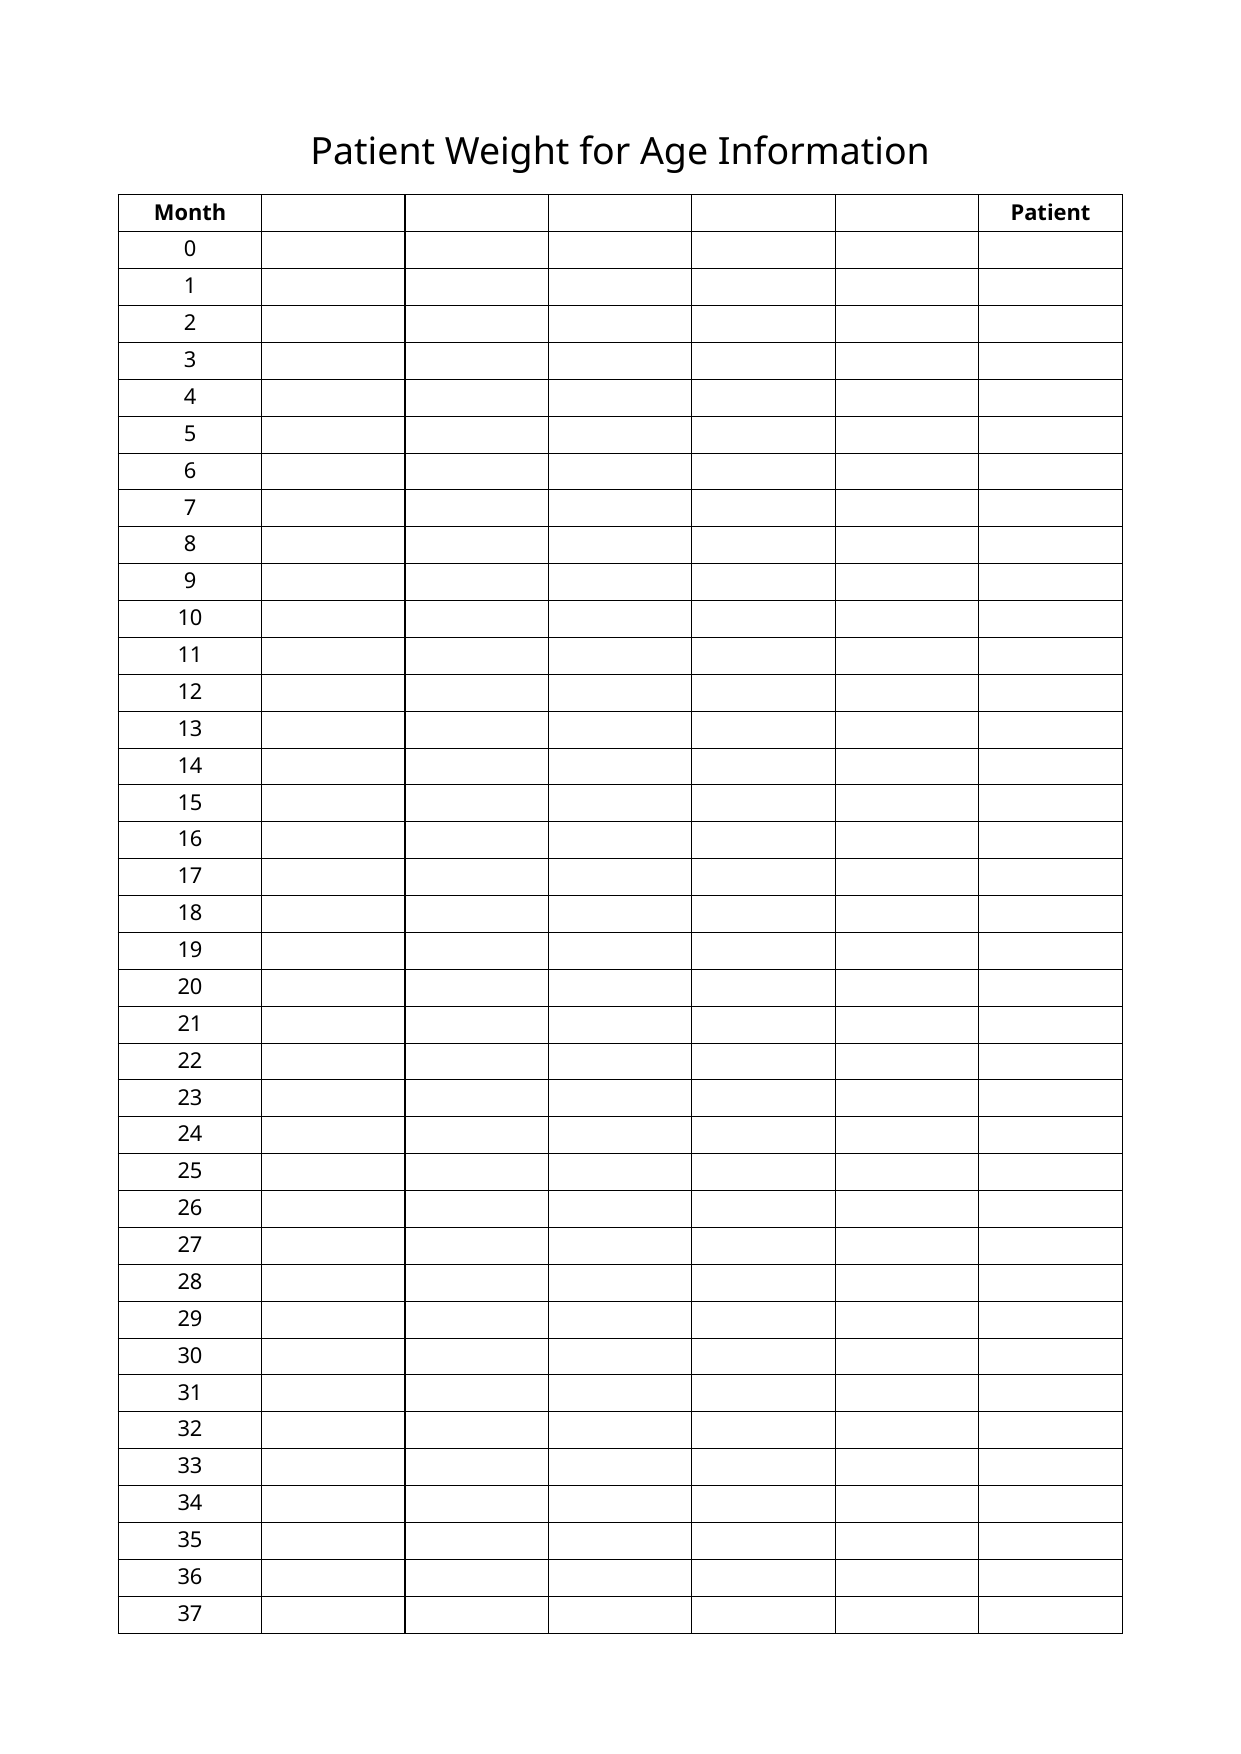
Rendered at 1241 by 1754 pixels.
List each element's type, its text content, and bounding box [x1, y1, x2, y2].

table_cell <p50_18> [549, 896, 691, 932]
table_cell <p3_33> [262, 1449, 404, 1485]
table_cell <p50_35> [549, 1523, 691, 1559]
table_cell 29 [119, 1302, 261, 1337]
table_cell <p97_8> [836, 527, 978, 563]
table_cell <p3_25> [262, 1154, 404, 1190]
table_cell <p97_4> [836, 380, 978, 416]
table_cell <p97_11> [836, 638, 978, 674]
table_cell <p50_11> [549, 638, 691, 674]
table_cell <p15_1> [406, 269, 548, 305]
table_cell <p97_32> [836, 1412, 978, 1448]
table_cell <p3_29> [262, 1302, 404, 1337]
table_cell <p50_3> [549, 343, 691, 379]
table_cell <p50_0> [549, 232, 691, 268]
table_cell <p15_3> [406, 343, 548, 379]
table_cell <p85_8> [692, 527, 835, 563]
table_cell <v0> [979, 232, 1122, 268]
table_cell <p15_29> [406, 1302, 548, 1337]
table_cell <p3_21> [262, 1007, 404, 1042]
table_cell <p97_1> [836, 269, 978, 305]
table_cell <p3_37> [262, 1597, 404, 1632]
table_cell <p15_26> [406, 1191, 548, 1227]
table_cell <p3_8> [262, 527, 404, 563]
table_cell <p50_5> [549, 417, 691, 452]
table_cell <p3_2> [262, 306, 404, 342]
table_cell <v5> [979, 417, 1122, 452]
table_cell <p97_14> [836, 749, 978, 784]
table_cell <p3_36> [262, 1560, 404, 1596]
table_cell <v34> [979, 1486, 1122, 1522]
table_cell <p97_20> [836, 970, 978, 1006]
table_cell <p3_10> [262, 601, 404, 637]
table_cell <p85_16> [692, 822, 835, 858]
table_cell <p15_35> [406, 1523, 548, 1559]
table_cell <p97_33> [836, 1449, 978, 1485]
table_cell <p50_31> [549, 1375, 691, 1411]
table_cell 31 [119, 1375, 261, 1411]
table_cell 14 [119, 749, 261, 784]
table_cell <v25> [979, 1154, 1122, 1190]
table_cell 28 [119, 1265, 261, 1301]
table_cell <p97_15> [836, 785, 978, 821]
table_cell <p85_35> [692, 1523, 835, 1559]
table_cell <p97_7> [836, 490, 978, 526]
table_cell <p15_9> [406, 564, 548, 600]
table_cell <p15_28> [406, 1265, 548, 1301]
table_cell <p50_7> [549, 490, 691, 526]
table_cell <v2> [979, 306, 1122, 342]
table_cell <p3_22> [262, 1044, 404, 1079]
table_cell <p97_34> [836, 1486, 978, 1522]
table_cell 27 [119, 1228, 261, 1264]
table_cell <v29> [979, 1302, 1122, 1337]
table_cell <p97_13> [836, 712, 978, 747]
table_header Patient Weight for Age Information [118, 118, 1122, 194]
table_cell <p15_23> [406, 1080, 548, 1116]
table_cell 22 [119, 1044, 261, 1079]
table_cell <p85_11> [692, 638, 835, 674]
table_cell <v7> [979, 490, 1122, 526]
table_cell <v28> [979, 1265, 1122, 1301]
table_cell <p50_8> [549, 527, 691, 563]
table_cell Month [119, 195, 261, 231]
table_cell <v15> [979, 785, 1122, 821]
table_cell <p3_23> [262, 1080, 404, 1116]
table_cell <p50_21> [549, 1007, 691, 1042]
table_cell 13 [119, 712, 261, 747]
table_cell 33 [119, 1449, 261, 1485]
table_cell 9 [119, 564, 261, 600]
table_cell 4 [119, 380, 261, 416]
table_cell 8 [119, 527, 261, 563]
table_cell <p85_4> [692, 380, 835, 416]
table_cell <p85> [692, 195, 835, 231]
table_cell <p15_12> [406, 675, 548, 711]
table_cell <p15_25> [406, 1154, 548, 1190]
table_cell <p85_0> [692, 232, 835, 268]
table_cell <p50_26> [549, 1191, 691, 1227]
table_cell <p50_9> [549, 564, 691, 600]
table_cell <p3_15> [262, 785, 404, 821]
table_cell 23 [119, 1080, 261, 1116]
table_cell 36 [119, 1560, 261, 1596]
table_cell <v22> [979, 1044, 1122, 1079]
table_cell <p3> [262, 195, 404, 231]
table_cell <p3_0> [262, 232, 404, 268]
table_cell <p85_27> [692, 1228, 835, 1264]
table_cell <p3_32> [262, 1412, 404, 1448]
table_cell <p85_13> [692, 712, 835, 747]
table_cell <p85_17> [692, 859, 835, 895]
table_cell <p85_2> [692, 306, 835, 342]
table_cell <p3_18> [262, 896, 404, 932]
table_cell <p15_21> [406, 1007, 548, 1042]
table_cell <p85_23> [692, 1080, 835, 1116]
table_cell Patient [979, 195, 1122, 231]
table_cell 34 [119, 1486, 261, 1522]
table_cell <v13> [979, 712, 1122, 747]
table_cell <p85_14> [692, 749, 835, 784]
table_cell <p85_22> [692, 1044, 835, 1079]
table_cell <p85_34> [692, 1486, 835, 1522]
table_cell <p97_2> [836, 306, 978, 342]
table_cell <p97_29> [836, 1302, 978, 1337]
table_cell 24 [119, 1117, 261, 1153]
table_cell <v17> [979, 859, 1122, 895]
table_cell <v1> [979, 269, 1122, 305]
table_cell <p50_4> [549, 380, 691, 416]
table_cell 32 [119, 1412, 261, 1448]
table_cell <p50_37> [549, 1597, 691, 1632]
table_cell <p97_28> [836, 1265, 978, 1301]
table_cell <p50_33> [549, 1449, 691, 1485]
table_cell <p15_7> [406, 490, 548, 526]
table_cell 0 [119, 232, 261, 268]
table_cell <p50_34> [549, 1486, 691, 1522]
table_cell <p50_20> [549, 970, 691, 1006]
table_cell <p3_5> [262, 417, 404, 452]
table_cell <p3_19> [262, 933, 404, 969]
table_cell <p85_28> [692, 1265, 835, 1301]
table_cell 16 [119, 822, 261, 858]
table_cell 2 [119, 306, 261, 342]
table_cell <p97_30> [836, 1339, 978, 1374]
table_cell 15 [119, 785, 261, 821]
table_cell <p3_35> [262, 1523, 404, 1559]
table_cell <p3_14> [262, 749, 404, 784]
table_cell 5 [119, 417, 261, 452]
table_cell 11 [119, 638, 261, 674]
table_cell <p3_20> [262, 970, 404, 1006]
table_cell <p15_4> [406, 380, 548, 416]
table_cell <p15_0> [406, 232, 548, 268]
table_cell 1 [119, 269, 261, 305]
table_cell <p97_17> [836, 859, 978, 895]
table_cell <p97_21> [836, 1007, 978, 1042]
table_cell <p85_30> [692, 1339, 835, 1374]
table_cell <p3_24> [262, 1117, 404, 1153]
table_cell <p50_14> [549, 749, 691, 784]
table_cell <p85_7> [692, 490, 835, 526]
table_cell <p15_6> [406, 454, 548, 489]
table_cell <p50_28> [549, 1265, 691, 1301]
table_cell <v20> [979, 970, 1122, 1006]
table_cell <v10> [979, 601, 1122, 637]
table_cell <p97_26> [836, 1191, 978, 1227]
table_cell <p85_5> [692, 417, 835, 452]
table_cell <p50_30> [549, 1339, 691, 1374]
table_cell <p3_3> [262, 343, 404, 379]
table_cell <p15_11> [406, 638, 548, 674]
table_cell <p15_27> [406, 1228, 548, 1264]
table_cell <p97_25> [836, 1154, 978, 1190]
table_cell <p3_4> [262, 380, 404, 416]
table_cell <p3_30> [262, 1339, 404, 1374]
table_cell <p50_13> [549, 712, 691, 747]
table_cell <p85_29> [692, 1302, 835, 1337]
table_cell <p85_18> [692, 896, 835, 932]
table_cell <v36> [979, 1560, 1122, 1596]
table_cell <v11> [979, 638, 1122, 674]
table_cell <p97_35> [836, 1523, 978, 1559]
table_cell <p97_16> [836, 822, 978, 858]
table_cell <v30> [979, 1339, 1122, 1374]
table_cell <v37> [979, 1597, 1122, 1632]
table_cell <p85_33> [692, 1449, 835, 1485]
table_cell <p15_8> [406, 527, 548, 563]
table_cell <p15_15> [406, 785, 548, 821]
table_cell 20 [119, 970, 261, 1006]
table_cell <p3_13> [262, 712, 404, 747]
table_cell <p85_9> [692, 564, 835, 600]
table_cell <p85_36> [692, 1560, 835, 1596]
table_cell <p50_32> [549, 1412, 691, 1448]
table_cell 19 [119, 933, 261, 969]
table_cell <p50_2> [549, 306, 691, 342]
table_cell <p15_34> [406, 1486, 548, 1522]
table_cell <v21> [979, 1007, 1122, 1042]
table_cell <p97> [836, 195, 978, 231]
table_cell <p97_36> [836, 1560, 978, 1596]
table_cell 10 [119, 601, 261, 637]
table_cell <p85_19> [692, 933, 835, 969]
table_cell <p3_16> [262, 822, 404, 858]
table_cell <p85_10> [692, 601, 835, 637]
table_cell <v8> [979, 527, 1122, 563]
table_cell <p50_36> [549, 1560, 691, 1596]
table_cell <p97_19> [836, 933, 978, 969]
table_cell <v31> [979, 1375, 1122, 1411]
table_cell <p85_6> [692, 454, 835, 489]
table_cell <p50_16> [549, 822, 691, 858]
table_cell <p15_18> [406, 896, 548, 932]
table_cell <p85_37> [692, 1597, 835, 1632]
table_cell <p97_12> [836, 675, 978, 711]
table_cell <p97_37> [836, 1597, 978, 1632]
table_cell 17 [119, 859, 261, 895]
table_cell 6 [119, 454, 261, 489]
table_cell <v19> [979, 933, 1122, 969]
table_cell <p3_7> [262, 490, 404, 526]
table_cell <p85_24> [692, 1117, 835, 1153]
table_cell <p85_25> [692, 1154, 835, 1190]
table_cell <p3_6> [262, 454, 404, 489]
table_cell <p85_3> [692, 343, 835, 379]
table_cell <p97_24> [836, 1117, 978, 1153]
table_cell <v33> [979, 1449, 1122, 1485]
table_cell <p15_36> [406, 1560, 548, 1596]
table_cell <p15> [406, 195, 548, 231]
table_cell <p85_12> [692, 675, 835, 711]
table_cell <p50_23> [549, 1080, 691, 1116]
table_cell <v12> [979, 675, 1122, 711]
table_cell <p3_9> [262, 564, 404, 600]
table_cell <p15_5> [406, 417, 548, 452]
table_cell <p85_15> [692, 785, 835, 821]
table_cell <p97_3> [836, 343, 978, 379]
table_cell <p85_32> [692, 1412, 835, 1448]
table_cell <v6> [979, 454, 1122, 489]
table_cell <v27> [979, 1228, 1122, 1264]
table_cell <p15_16> [406, 822, 548, 858]
table_cell <p50_19> [549, 933, 691, 969]
table_cell <p85_20> [692, 970, 835, 1006]
table_cell <p15_37> [406, 1597, 548, 1632]
table_cell <p15_33> [406, 1449, 548, 1485]
table_cell <p97_18> [836, 896, 978, 932]
table_cell <p3_27> [262, 1228, 404, 1264]
table_cell <p50_27> [549, 1228, 691, 1264]
table_cell <p85_1> [692, 269, 835, 305]
table_cell <v9> [979, 564, 1122, 600]
table_cell <p50_17> [549, 859, 691, 895]
table_cell <p50_1> [549, 269, 691, 305]
table_cell <p97_6> [836, 454, 978, 489]
table_cell <p97_5> [836, 417, 978, 452]
table_cell <v24> [979, 1117, 1122, 1153]
table_cell <p3_34> [262, 1486, 404, 1522]
table_cell <p50_12> [549, 675, 691, 711]
table_cell <p50_6> [549, 454, 691, 489]
table_cell <v18> [979, 896, 1122, 932]
table_cell <v3> [979, 343, 1122, 379]
table_cell <p97_0> [836, 232, 978, 268]
table_cell <p15_17> [406, 859, 548, 895]
table_cell <p97_23> [836, 1080, 978, 1116]
table_cell <p85_26> [692, 1191, 835, 1227]
table_cell <p15_13> [406, 712, 548, 747]
table_cell <p97_22> [836, 1044, 978, 1079]
table_cell 37 [119, 1597, 261, 1632]
table_cell 7 [119, 490, 261, 526]
table_cell <p15_2> [406, 306, 548, 342]
table_cell <p85_31> [692, 1375, 835, 1411]
table_cell <p50_29> [549, 1302, 691, 1337]
table_cell <p50> [549, 195, 691, 231]
table_cell <v32> [979, 1412, 1122, 1448]
table_cell <p3_1> [262, 269, 404, 305]
table_cell <p3_11> [262, 638, 404, 674]
table_cell 30 [119, 1339, 261, 1374]
table_cell <p15_10> [406, 601, 548, 637]
table_cell 18 [119, 896, 261, 932]
table_cell <v14> [979, 749, 1122, 784]
table_cell <p85_21> [692, 1007, 835, 1042]
table_cell 25 [119, 1154, 261, 1190]
table_cell <p15_24> [406, 1117, 548, 1153]
table_cell <p50_10> [549, 601, 691, 637]
table_cell <v4> [979, 380, 1122, 416]
table_cell <p97_10> [836, 601, 978, 637]
table_cell <p15_22> [406, 1044, 548, 1079]
table_cell 35 [119, 1523, 261, 1559]
table_cell 3 [119, 343, 261, 379]
table_cell <p50_15> [549, 785, 691, 821]
table_cell <p15_20> [406, 970, 548, 1006]
table_cell <p15_14> [406, 749, 548, 784]
table_cell <p50_24> [549, 1117, 691, 1153]
table_cell <p15_32> [406, 1412, 548, 1448]
table_cell <v23> [979, 1080, 1122, 1116]
table_cell <p3_12> [262, 675, 404, 711]
table_cell <p97_9> [836, 564, 978, 600]
table_cell <p3_26> [262, 1191, 404, 1227]
table_cell <p15_30> [406, 1339, 548, 1374]
table_cell <p3_28> [262, 1265, 404, 1301]
table_cell <p50_25> [549, 1154, 691, 1190]
table_cell <p50_22> [549, 1044, 691, 1079]
table_cell <v26> [979, 1191, 1122, 1227]
table_cell 21 [119, 1007, 261, 1042]
table_cell <p3_17> [262, 859, 404, 895]
table_cell 26 [119, 1191, 261, 1227]
table_cell <p3_31> [262, 1375, 404, 1411]
table_cell <v35> [979, 1523, 1122, 1559]
table_cell <v16> [979, 822, 1122, 858]
table_cell <p97_31> [836, 1375, 978, 1411]
table_cell 12 [119, 675, 261, 711]
table_cell <p15_19> [406, 933, 548, 969]
table_cell <p97_27> [836, 1228, 978, 1264]
table_cell <p15_31> [406, 1375, 548, 1411]
